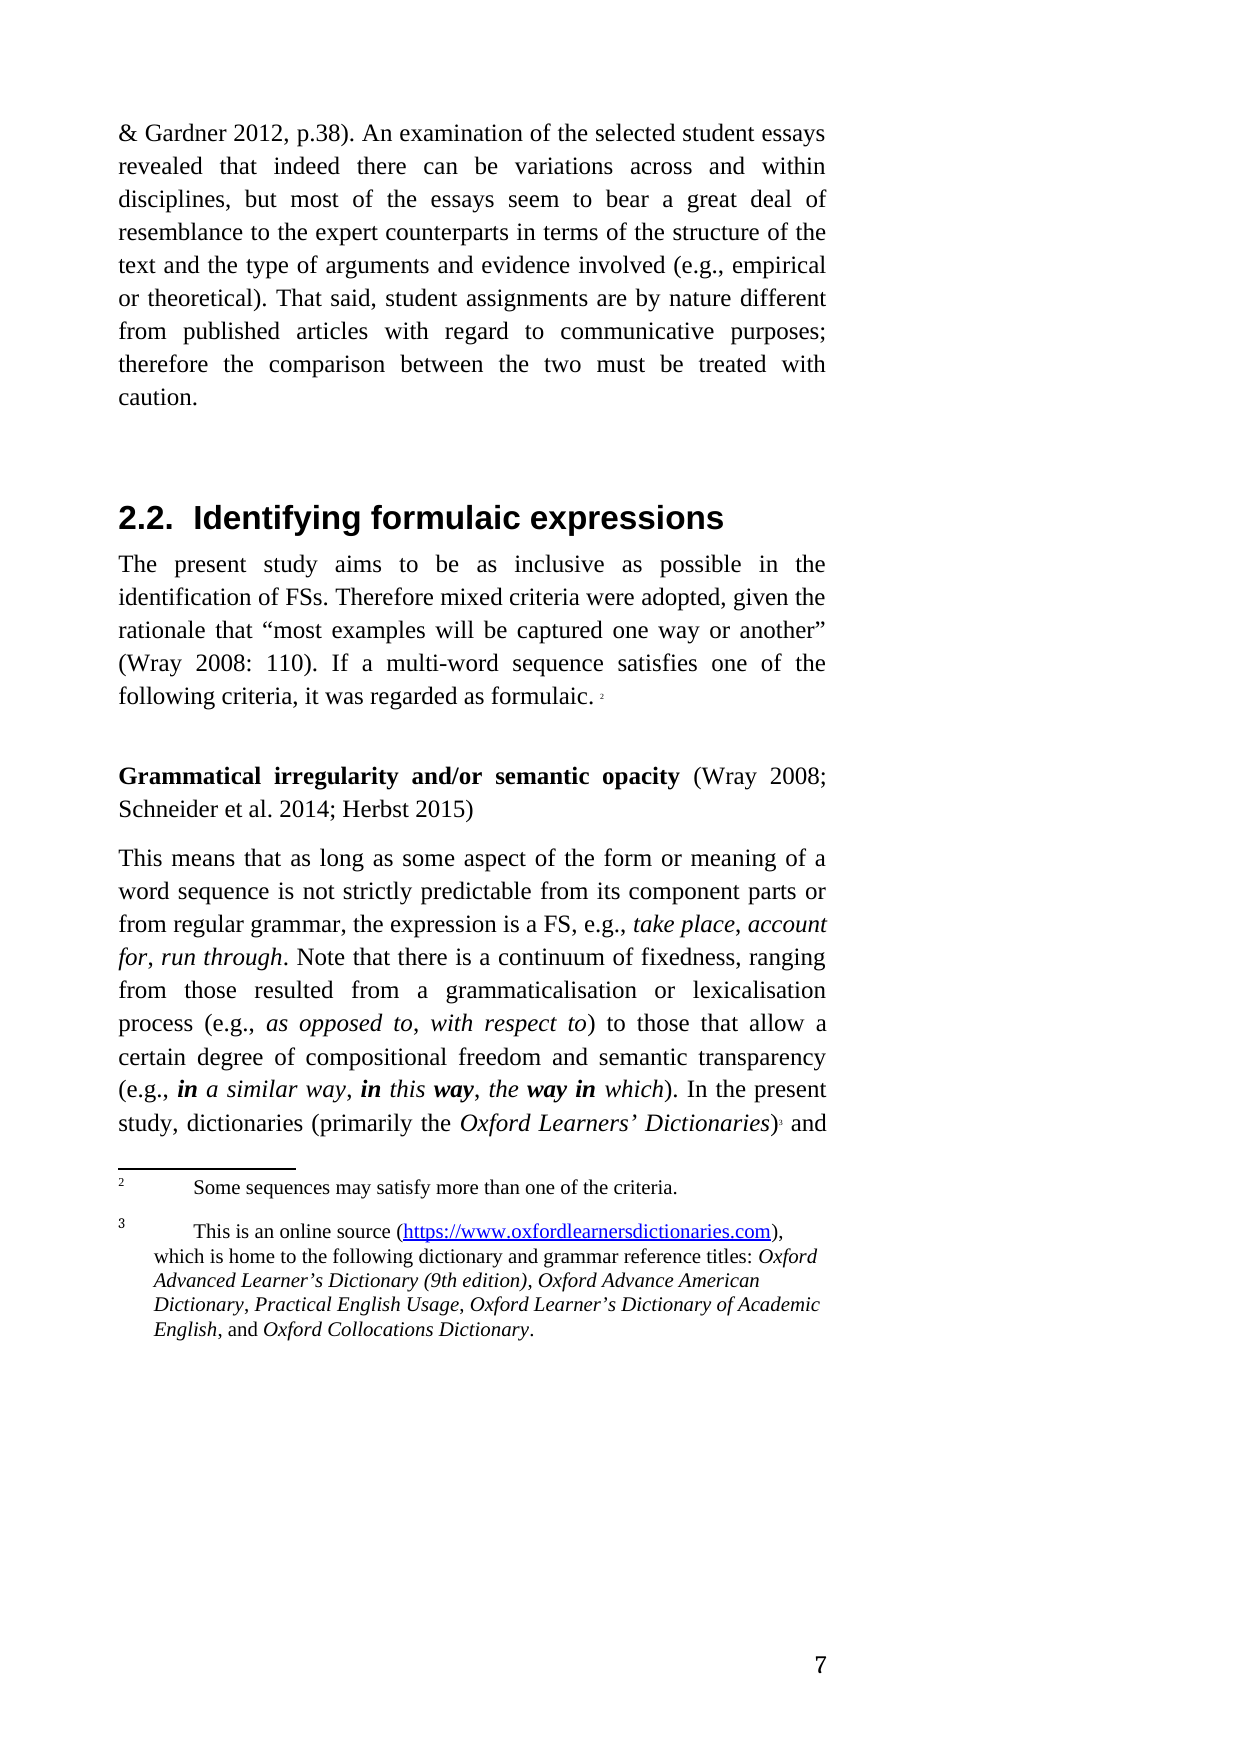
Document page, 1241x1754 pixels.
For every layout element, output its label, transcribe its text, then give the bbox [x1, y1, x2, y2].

text This is an online source (https://www.oxfordlearnersdictionaries.com), which is home to the following dictionary and grammar reference titles: Oxford Advanced Learner’s Dictionary (9th edition), Oxford Advance American Dictionary, Practical English Usage, Oxford Learner’s Dictionary of Academic English, and Oxford Collocations Dictionary. [118, 1216, 827, 1341]
text Grammatical irregularity and/or semantic opacity (Wray 2008; Schneider et al. 2014; Herbst 2015) [118, 761, 827, 822]
text The present study aims to be as inclusive as possible in the identification of FSs. Therefore mixed criteria were adopted, given the rationale that “most examples will be captured one way or another” (Wray 2008: 110). If a multi-word sequence satisfies one of the following criteria, it was regarded as formulaic. [118, 549, 827, 711]
text This means that as long as some aspect of the form or meaning of a word sequence is not strictly predictable from its component parts or from regular grammar, the expression is a FS, e.g., take place, account for, run through. Note that there is a continuum of fixedness, ranging from those resulted from a grammaticalisation or lexicalisation process (e.g., as opposed to, with respect to) to those that allow a certain degree of compositional freedom and semantic transparency (e.g., in a similar way, in this way, the way in which). In the present study, dictionaries (primarily the Oxford Learners’ Dictionaries) and the list of phrasal expressions provided by Martinez & Schmitt (2012) were regularly consulted to avoid subjective judgement. If a word sequence is highlighted in the dictionaries (either as a separate entry or emphasised in bold type) or occurs on the list, it was considered to contain some kind of irregularity and therefore a FS. [118, 843, 827, 1136]
list Identifying formulaic expressions [118, 498, 827, 537]
text & Gardner 2012, p.38). An examination of the selected student essays revealed that indeed there can be variations across and within disciplines, but most of the essays seem to bear a great deal of resemblance to the expert counterparts in terms of the structure of the text and the type of arguments and evidence involved (e.g., empirical or theoretical). That said, student assignments are by nature different from published articles with regard to communicative purposes; therefore the comparison between the two must be treated with caution. [118, 118, 827, 411]
text Some sequences may satisfy more than one of the criteria. [118, 1175, 827, 1199]
